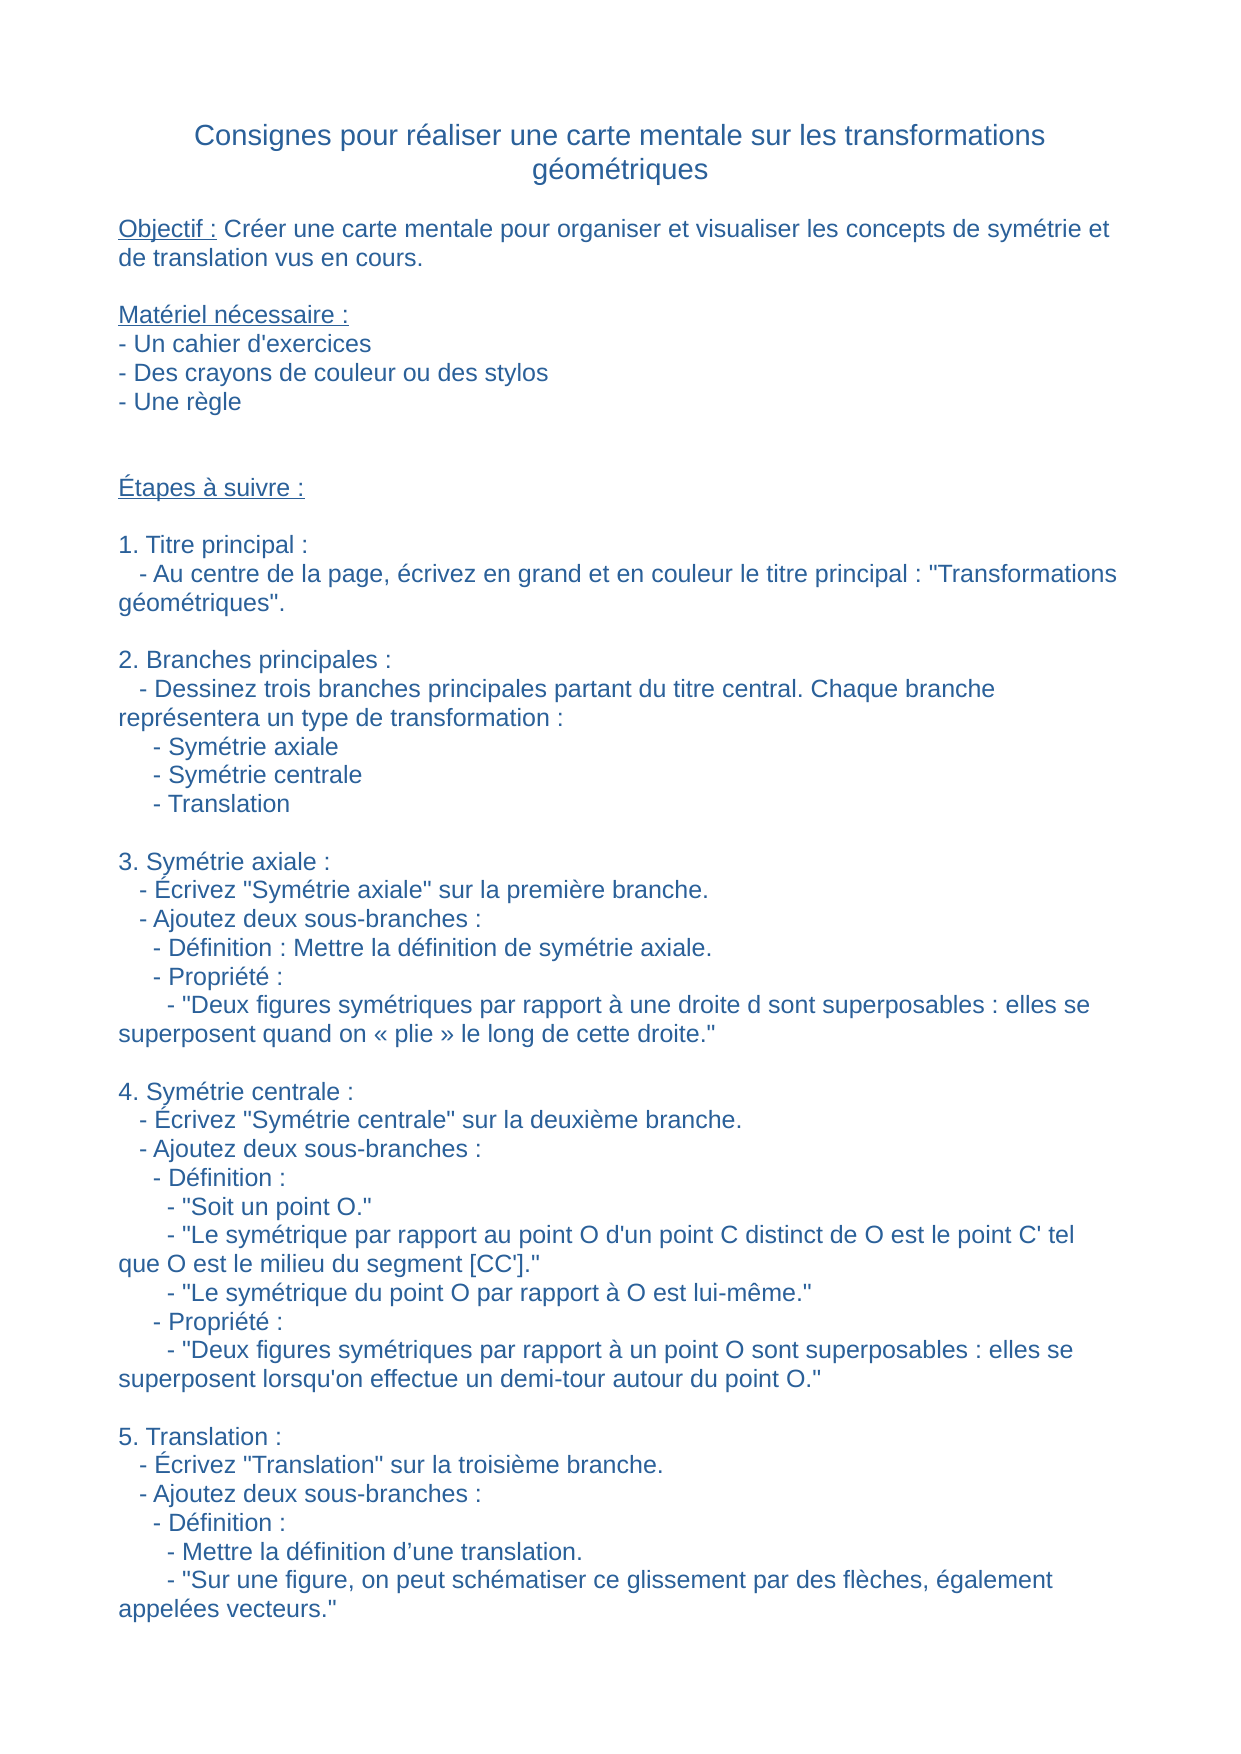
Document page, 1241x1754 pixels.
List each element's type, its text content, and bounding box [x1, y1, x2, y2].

text - Écrivez "Symétrie centrale" sur la deuxième branche. [118, 1105, 1122, 1134]
text - "Soit un point O." [118, 1191, 1122, 1220]
text 1. Titre principal : [118, 530, 1122, 559]
text - Définition : [118, 1508, 1122, 1536]
text 2. Branches principales : [118, 645, 1122, 674]
text - Propriété : [118, 961, 1122, 990]
text - Propriété : [118, 1306, 1122, 1335]
text Objectif : Créer une carte mentale pour organiser et visualiser les concepts de symétrie et de translation vus en cours. [118, 214, 1122, 271]
text - "Le symétrique par rapport au point O d'un point C distinct de O est le point C' tel que O est le milieu du segment [CC']." [118, 1220, 1122, 1278]
text - Définition : Mettre la définition de symétrie axiale. [118, 933, 1122, 961]
text 5. Translation : [118, 1421, 1122, 1450]
text - Mettre la définition d’une translation. [118, 1536, 1122, 1565]
text - "Deux figures symétriques par rapport à une droite d sont superposables : elles se superposent quand on « plie » le long de cette droite." [118, 990, 1122, 1048]
text - Définition : [118, 1163, 1122, 1191]
text 4. Symétrie centrale : [118, 1076, 1122, 1105]
text - Ajoutez deux sous-branches : [118, 1134, 1122, 1163]
text - Au centre de la page, écrivez en grand et en couleur le titre principal : "Transformations géométriques". [118, 559, 1122, 616]
text Matériel nécessaire : [118, 300, 1122, 329]
text - "Sur une figure, on peut schématiser ce glissement par des flèches, également appelées vecteurs." [118, 1565, 1122, 1623]
text - Translation [118, 789, 1122, 818]
text Étapes à suivre : [118, 473, 1122, 501]
text - Un cahier d'exercices [118, 329, 1122, 358]
text - Écrivez "Symétrie axiale" sur la première branche. [118, 875, 1122, 904]
text - Dessinez trois branches principales partant du titre central. Chaque branche représentera un type de transformation : [118, 674, 1122, 731]
text 3. Symétrie axiale : [118, 846, 1122, 875]
text - Ajoutez deux sous-branches : [118, 1479, 1122, 1508]
text - "Deux figures symétriques par rapport à un point O sont superposables : elles se superposent lorsqu'on effectue un demi-tour autour du point O." [118, 1335, 1122, 1393]
text - Symétrie centrale [118, 760, 1122, 789]
text - Une règle [118, 386, 1122, 415]
text - Des crayons de couleur ou des stylos [118, 358, 1122, 386]
text - Écrivez "Translation" sur la troisième branche. [118, 1450, 1122, 1479]
text Consignes pour réaliser une carte mentale sur les transformations géométriques [118, 118, 1122, 185]
text - Ajoutez deux sous-branches : [118, 904, 1122, 933]
text - Symétrie axiale [118, 731, 1122, 760]
text - "Le symétrique du point O par rapport à O est lui-même." [118, 1278, 1122, 1306]
